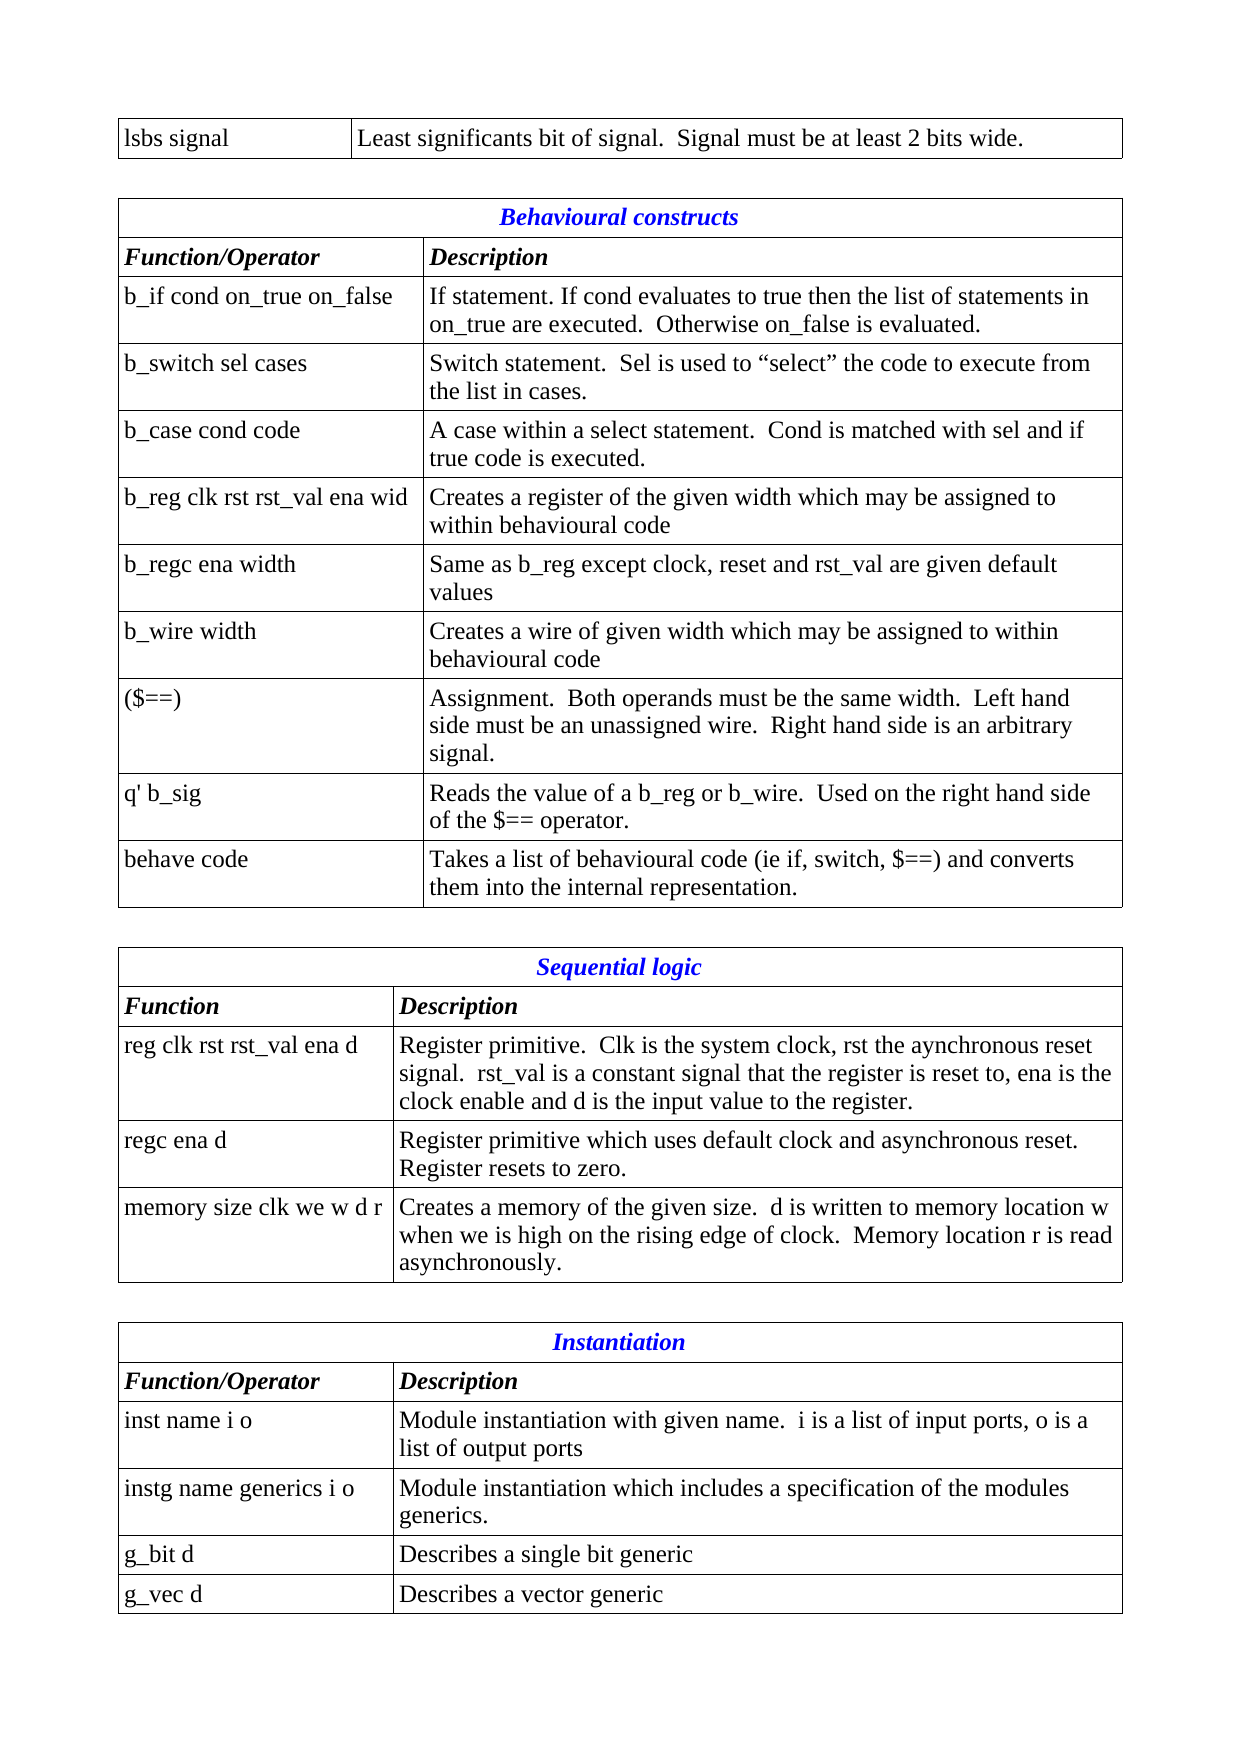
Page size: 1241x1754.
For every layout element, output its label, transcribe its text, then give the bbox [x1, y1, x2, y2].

table_cell Description [424, 238, 1122, 276]
table_cell Creates a register of the given width which may be assigned to within behavioural code [424, 478, 1122, 544]
table_cell g_bit d [119, 1536, 393, 1574]
table_cell g_vec d [119, 1575, 393, 1613]
table_cell Switch statement. Sel is used to “select” the code to execute from the list in cases. [424, 344, 1122, 410]
table_cell behave code [119, 841, 423, 907]
table_cell inst name i o [119, 1402, 393, 1468]
table_header Instantiation [119, 1323, 1122, 1362]
table_cell Describes a single bit generic [394, 1536, 1122, 1574]
table_cell q' b_sig [119, 774, 423, 840]
table_cell Least significants bit of signal. Signal must be at least 2 bits wide. [352, 119, 1122, 157]
table_cell Function/Operator [119, 1363, 393, 1401]
table_header Behavioural constructs [119, 199, 1122, 237]
table_cell reg clk rst rst_val ena d [119, 1027, 393, 1120]
table_cell b_regc ena width [119, 545, 423, 611]
table_cell Function/Operator [119, 238, 423, 276]
table_cell Reads the value of a b_reg or b_wire. Used on the right hand side of the $== operator. [424, 774, 1122, 840]
table_cell Takes a list of behavioural code (ie if, switch, $==) and converts them into the internal representation. [424, 841, 1122, 907]
table_cell instg name generics i o [119, 1469, 393, 1535]
table_cell lsbs signal [119, 119, 351, 157]
table_cell Describes a vector generic [394, 1575, 1122, 1613]
table_cell If statement. If cond evaluates to true then the list of statements in on_true are executed. Otherwise on_false is evaluated. [424, 277, 1122, 343]
table_cell Assignment. Both operands must be the same width. Left hand side must be an unassigned wire. Right hand side is an arbitrary signal. [424, 679, 1122, 773]
table_cell memory size clk we w d r [119, 1188, 393, 1282]
table_cell Function [119, 987, 393, 1026]
table_cell ($==) [119, 679, 423, 773]
table_cell Same as b_reg except clock, reset and rst_val are given default values [424, 545, 1122, 611]
table_cell regc ena d [119, 1121, 393, 1187]
table_cell b_reg clk rst rst_val ena wid [119, 478, 423, 544]
table_cell Register primitive which uses default clock and asynchronous reset. Register resets to zero. [394, 1121, 1122, 1187]
table_cell Module instantiation which includes a specification of the modules generics. [394, 1469, 1122, 1535]
table_cell Description [394, 987, 1122, 1026]
table_header Sequential logic [119, 948, 1122, 986]
table_cell Description [394, 1363, 1122, 1401]
table_cell Register primitive. Clk is the system clock, rst the aynchronous reset signal. rst_val is a constant signal that the register is reset to, ena is the clock enable and d is the input value to the register. [394, 1027, 1122, 1120]
table_cell A case within a select statement. Cond is matched with sel and if true code is executed. [424, 411, 1122, 477]
table_cell Creates a memory of the given size. d is written to memory location w when we is high on the rising edge of clock. Memory location r is read asynchronously. [394, 1188, 1122, 1282]
table_cell b_case cond code [119, 411, 423, 477]
table_cell b_wire width [119, 612, 423, 678]
table_cell b_if cond on_true on_false [119, 277, 423, 343]
table_cell Creates a wire of given width which may be assigned to within behavioural code [424, 612, 1122, 678]
table_cell Module instantiation with given name. i is a list of input ports, o is a list of output ports [394, 1402, 1122, 1468]
table_cell b_switch sel cases [119, 344, 423, 410]
